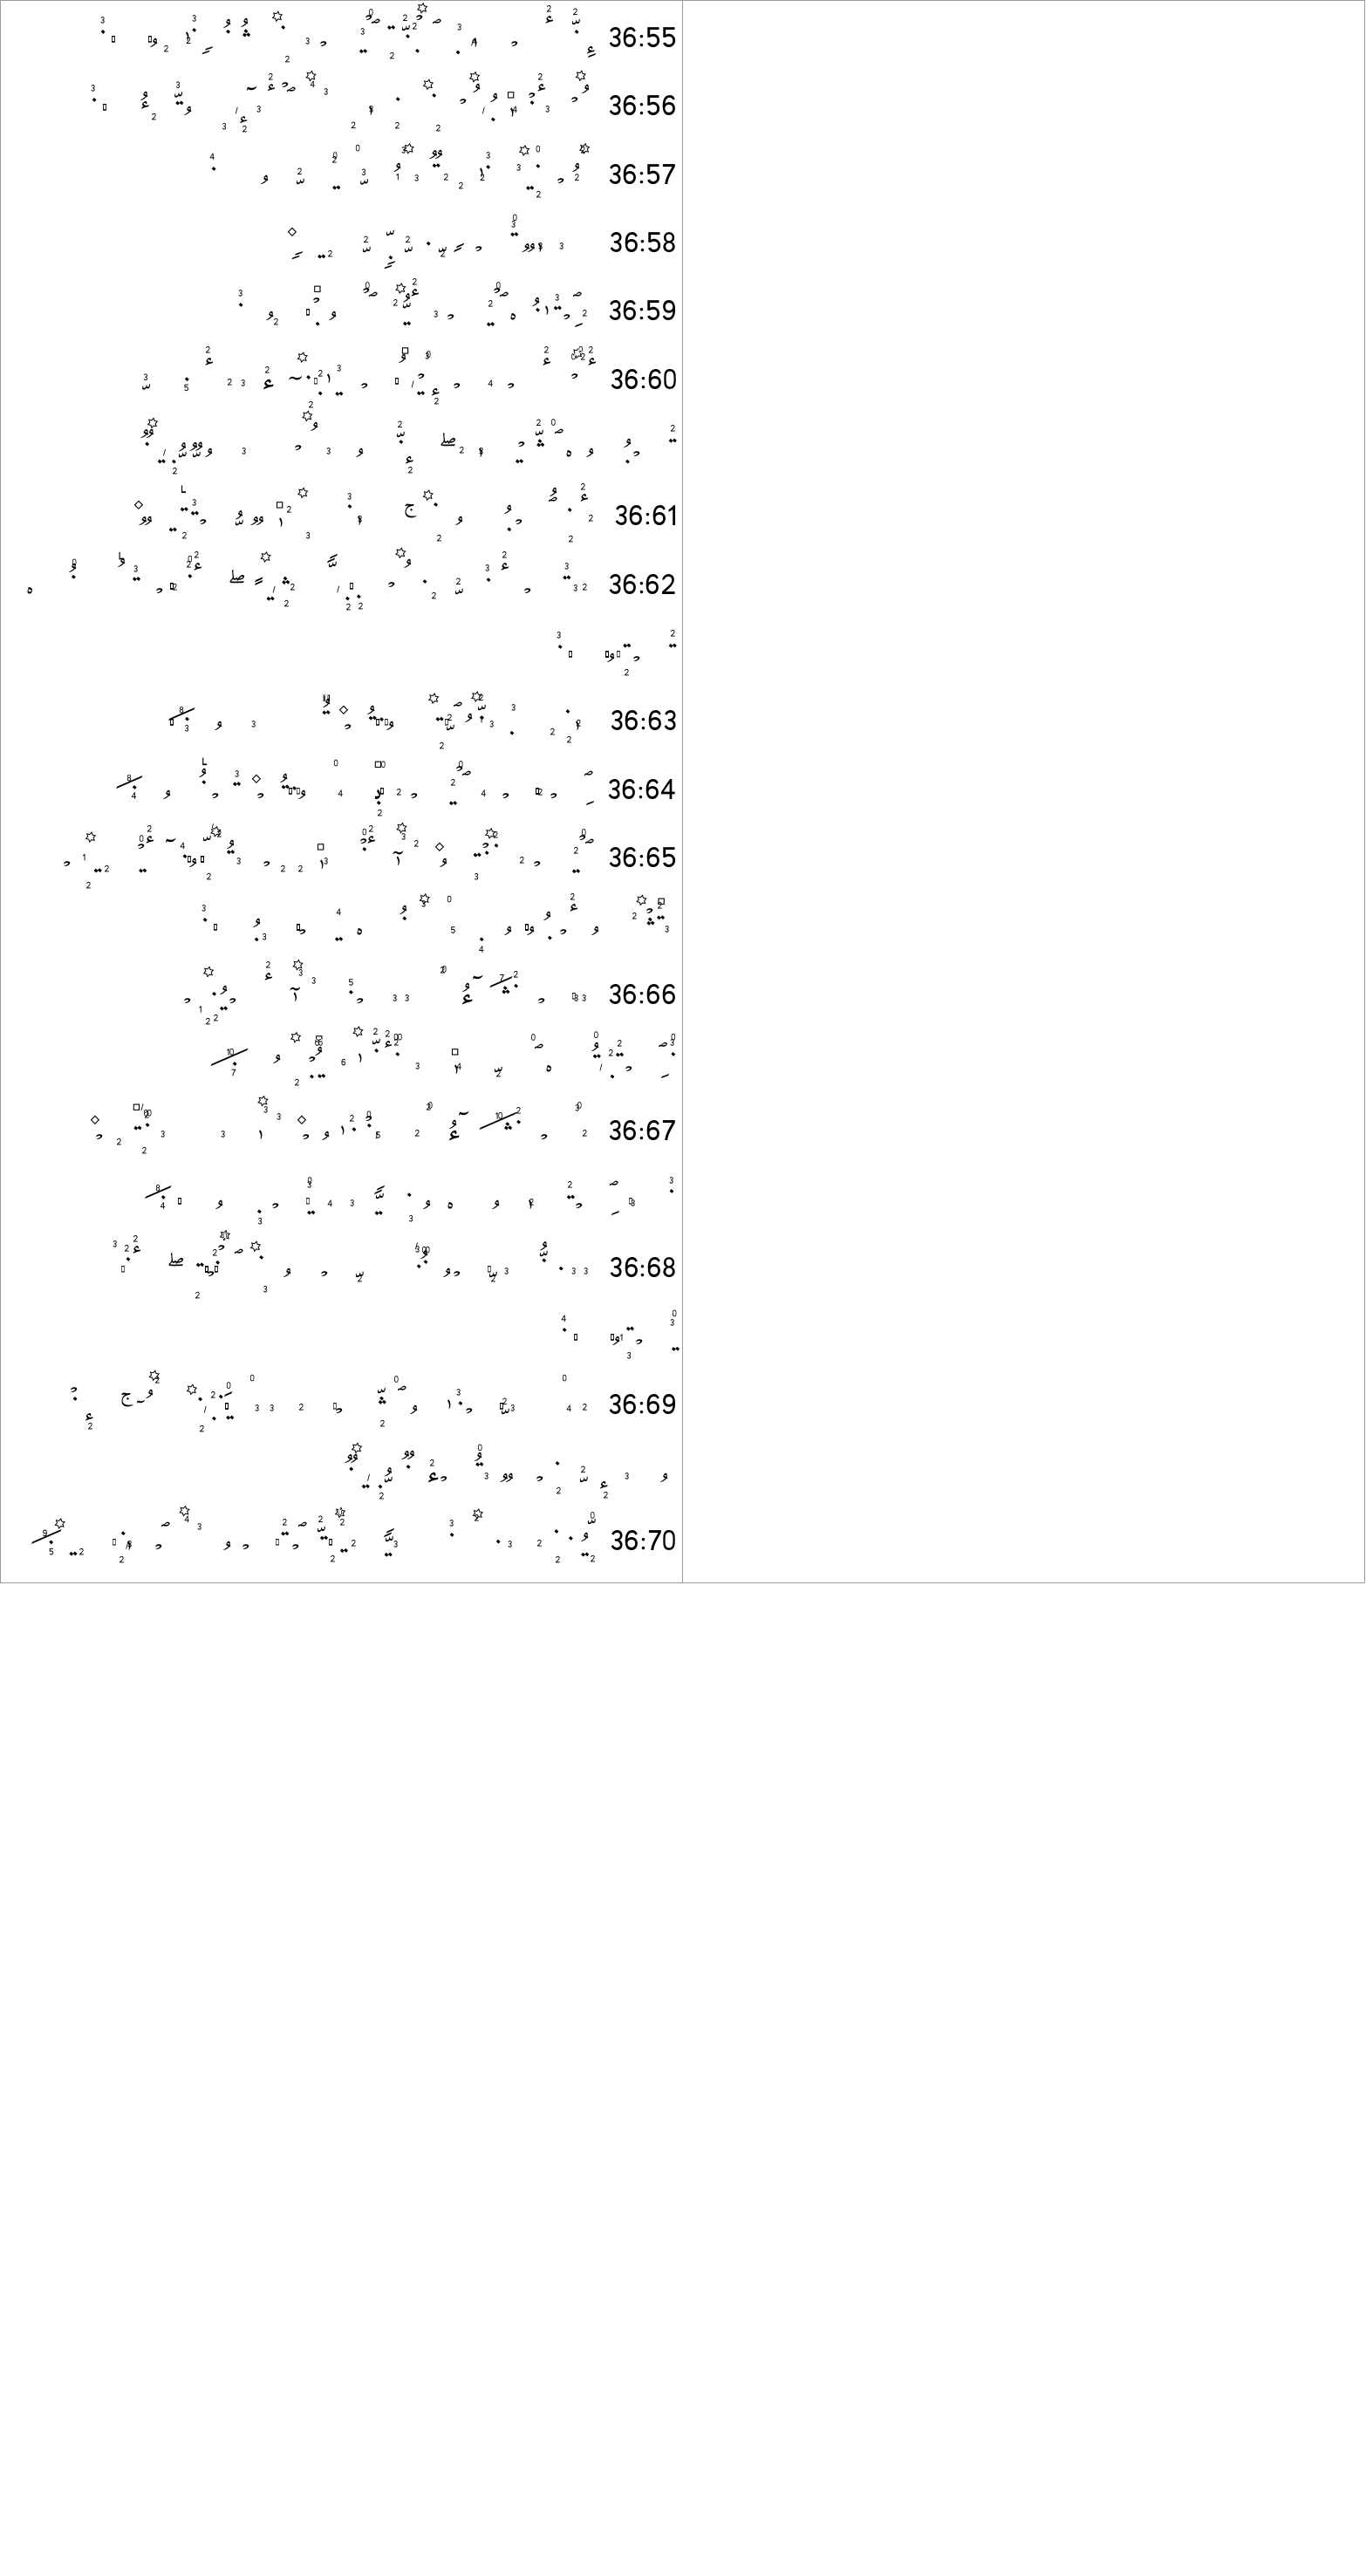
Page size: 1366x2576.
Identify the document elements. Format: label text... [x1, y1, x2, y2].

table_header 36:55 إِنََّ أََصْحََََٰــبَََ ٱلْجََنََّــةِِ ٱلْيَََـوْمَََ فِِى شُغُلٍۢ فَََٰــكِِهُٜٜوٜٜنَََ 36:56 هُمْ وَََأََزْوََََٰجُـهُمْــ فِِى ظِِـلَََٰــلٍٍ عَََلََََى ٱلْأََرَََآئِِـكِِِ مُتَََّـكِِـُٔوٜٜنَََ 36:57 لََهُــمْ فِِيهَََا فَََٰــكِِهََةٌۭ وَََلَََهُـم مَََّاـ يََدََّعُونََََ 36:58 سَََلَََٰـــمٌۭ قَََوْلًۭا مِِّن رََّبٍّۢ رََّحِِيــمٍۢـ 36:59 وََٱِمْتَََٰـــزُوا۟ ٱلْيََـوْمَََ أََيُّهََا ٱلْمُجْٜٜرِِــــمُونَََ 36:60 أََـلََمْـ أََعْـهََََــدْ إِِلَََيْـكُٜٜمْ يَََٰــــبََٜنِِىٓٓ ءََادَََمََ أََنـــــ لَََّا تََعْبُدُوا۟ ٱلشََّــيْطَََٰـــنََ ۖ إِِنََّــهُۥ لَََكُمْـ عَََدُوٌّۭ مُّبِِـينٌۭ 36:61 وََأََنِِ ٱُــعْبُــــدُونِِى ۚ هَََٰـذَََا صِِِرََٰطٌۭ مُّسْـتَََقِِيـــمٌۭـ 36:62 وََلَََقَََدْ أََضَََلََّ مِِنكُمْـ جِِٜٜبِِـلًّۭا كََـثِِــيرًا ۖ أََـفََلََـٜٜٜٜٜمْ تَََكُوـنُوا۟ تََعْقِِٜلُٜٜٜٜٜوٜٜنَََ 36:63 هََٰــذِِهِِۦ جَََهَََنََّمُــ ٱلََّٜتِِى كُٜنٜٜتُــمْـ ـتُوعَََدُونََََََََـــٜٜٜ 36:64 ٱِصْلََٜٜٜٜٜوْهََََـا ٱلْيََـوْمََ ٜٜبِِمََََا كُٜنٜٜتُــمْـ تَََكْفُرُونََََََََــــ 36:65 ٱلْيََـوْمََ نََخْتِِِــــمُـ عََلَََىٰٓٓ أََـفْوَََٰهِِــهِِــمْ وَََتُكََلِِّٜٜٜٜٜمُٜٜنََََـآ أََيْدِِيهِِـمْ وَََتََشْهََدُ أََرْـجُلُـٜٜٜٜٜهُـــم بِِِِـــمَََََا كَََانُوا۟ يََََكْٜٜٜٜسِِِــبُوٜٜنَََ 36:66 وَََلَََٜوْ نََشَََََََـــآءُ لََطَََـمَََسْــنَََََا عَََلَََىٰٓٓ أََــعْيُنِِهِِـمْ ـفَََٱِسْــتََبََــقُوا۟ ٱلصِِّــرََََٰطَََـ فََأََنََّىٰــــــ ــــيُبْصِِرُونََََََََََـــــــ 36:67 وََلَََوْ نََشََََََََََــــــآءُ لََمََسَََََـخْنََٰـــهُــمْـ عَََلَََىٰ مَََـكَََــــــــــاـــــنََتِِــهِِــمْـ فَََمَََٜا ٱِسْــتََطََٰــــعُوا۟ مُضِِِــــيًّۭا وَََلََََا ـيَََٜرْجِِِعُوٜٜنََََََََــــ 36:68 وَََمَََن نُّعَََــــمِِّٜرْهُ ـــــنُنَََــكِِّـــــــــسْـهُ فِِِى ٱلْخََٜٜلْٜٜٜٜٜٜٜٜقِِ ۖ أََفََٜلَََا ـيَََعْقِِِـلُٜٜوٜٜنََََ 36:69 وََمََََاـ عَََلََّٜٜمْنَََٰـــهُ ٱلشِِّعْٜرََ وَََمَََاـ ـيَٜٜٜنۢبََـغِِى لََهُۥٓ ۚ إِِنْ هُوَََ إِِلََّا ذِِكْرٌۭ وَََقُرْءََانٌۭ مُّبِِــينٌۭ 36:70 لِِّيُــنذِِرََ مَََن كََانَََ حَََيًّۭـــا وََيََحِِٜٜقََّ ٱلْقََٜوْلُ عَََلََََى ٱلْكَََٰــفِِٜرِِينَََََََََـــــ [1, 1, 682, 1582]
table_header [683, 1, 1364, 1582]
